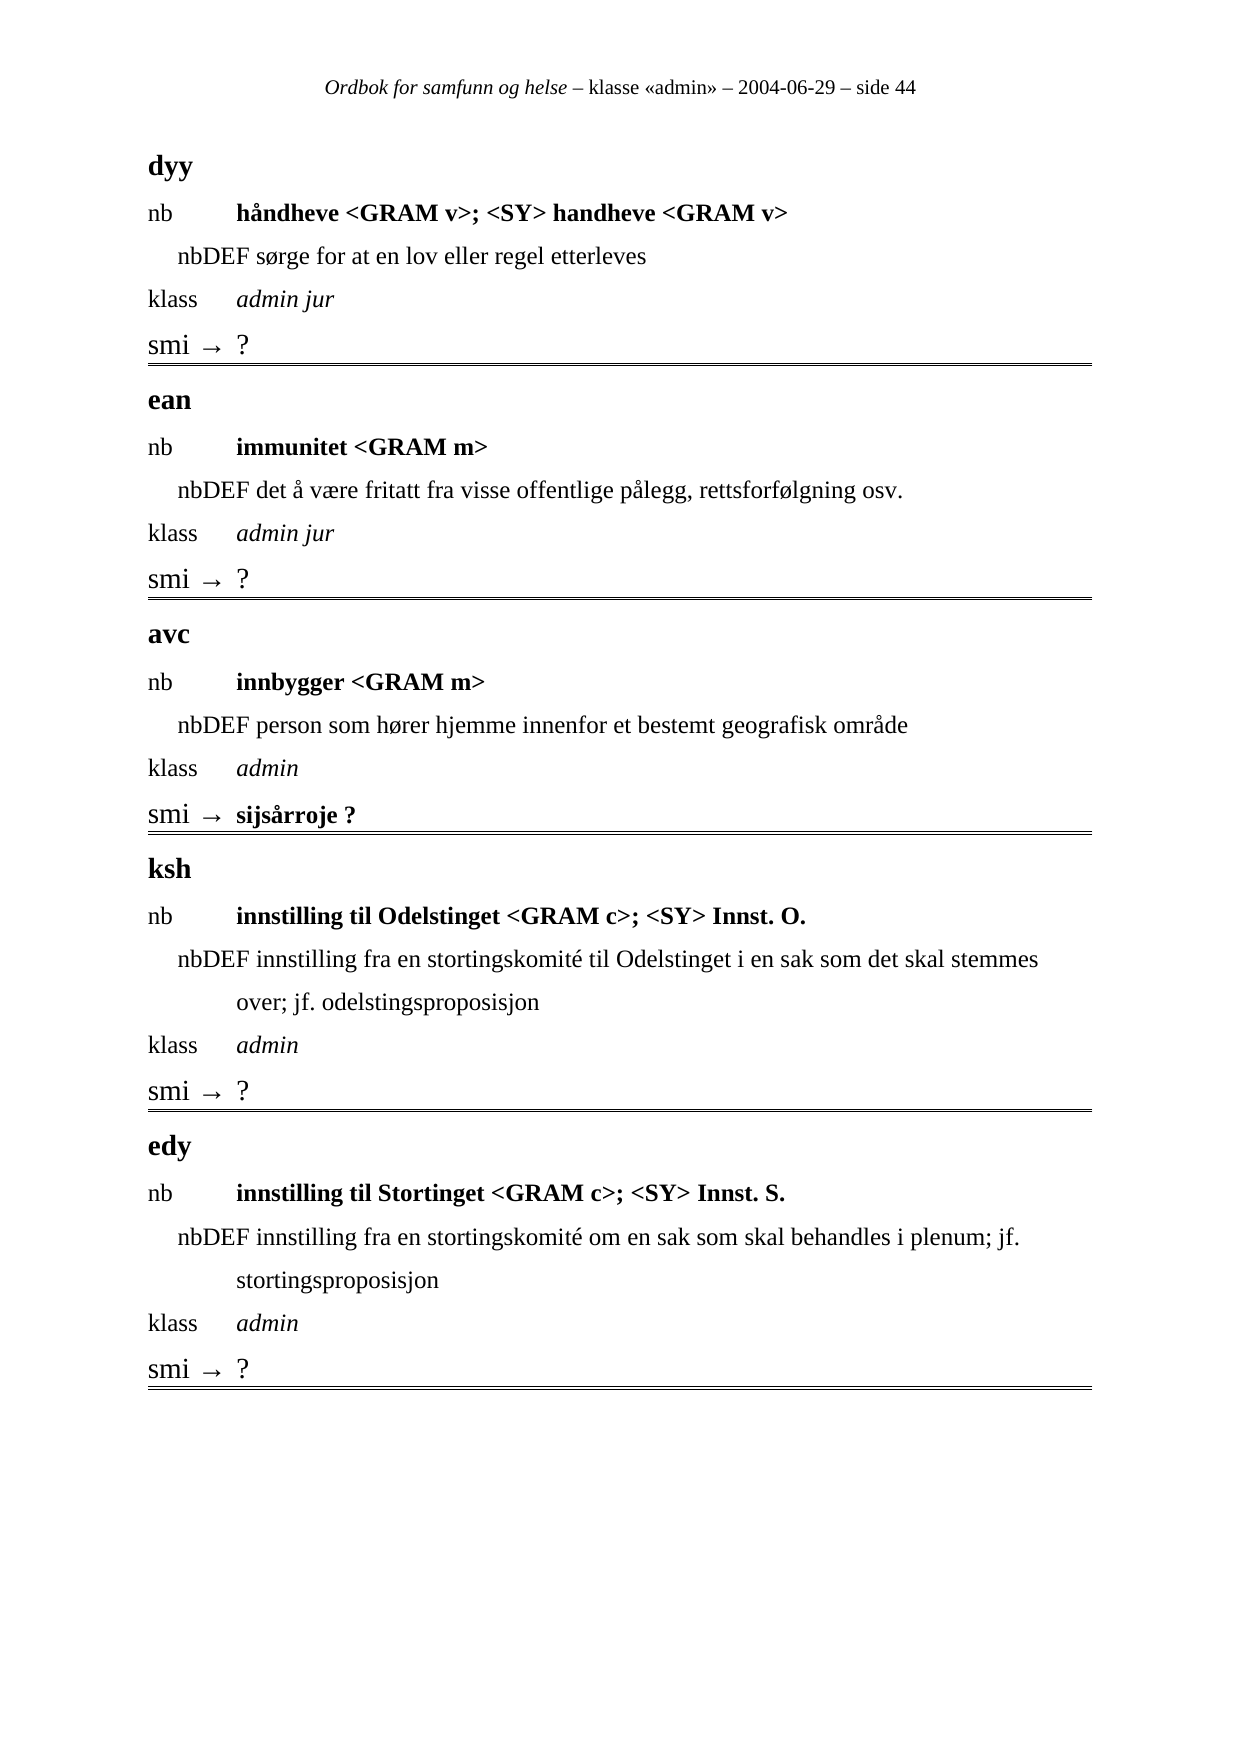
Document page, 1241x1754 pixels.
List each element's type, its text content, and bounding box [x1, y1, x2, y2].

text nb håndheve <GRAM v>; <SY> handheve <GRAM v> [148, 198, 1092, 227]
text klass admin [148, 753, 1092, 782]
text edy [148, 1128, 1092, 1162]
text nbDEF innstilling fra en stortingskomité om en sak som skal behandles i plenum; jf. stortingsproposisjon [177, 1222, 1092, 1293]
text nbDEF sørge for at en lov eller regel etterleves [177, 241, 1092, 270]
text nb innstilling til Odelstinget <GRAM c>; <SY> Innst. O. [148, 901, 1092, 930]
text smi → ? [148, 1073, 1092, 1109]
text dyy [148, 148, 1092, 181]
text smi → ? [148, 562, 1092, 597]
text avc [148, 616, 1092, 650]
text klass admin jur [148, 518, 1092, 547]
text nb immunitet <GRAM m> [148, 432, 1092, 461]
text nbDEF person som hører hjemme innenfor et bestemt geografisk område [177, 710, 1092, 738]
text nb innstilling til Stortinget <GRAM c>; <SY> Innst. S. [148, 1178, 1092, 1207]
text smi → sijsårroje ? [148, 796, 1092, 831]
text nb innbygger <GRAM m> [148, 667, 1092, 695]
text klass admin [148, 1308, 1092, 1337]
text ean [148, 382, 1092, 416]
text ksh [148, 851, 1092, 884]
text smi → ? [148, 327, 1092, 363]
text klass admin jur [148, 284, 1092, 313]
text nbDEF det å være fritatt fra visse offentlige pålegg, rettsforfølgning osv. [177, 475, 1092, 504]
text klass admin [148, 1030, 1092, 1059]
text nbDEF innstilling fra en stortingskomité til Odelstinget i en sak som det skal stemmes over; jf. odelstingsproposisjon [177, 944, 1092, 1016]
text smi → ? [148, 1351, 1092, 1386]
